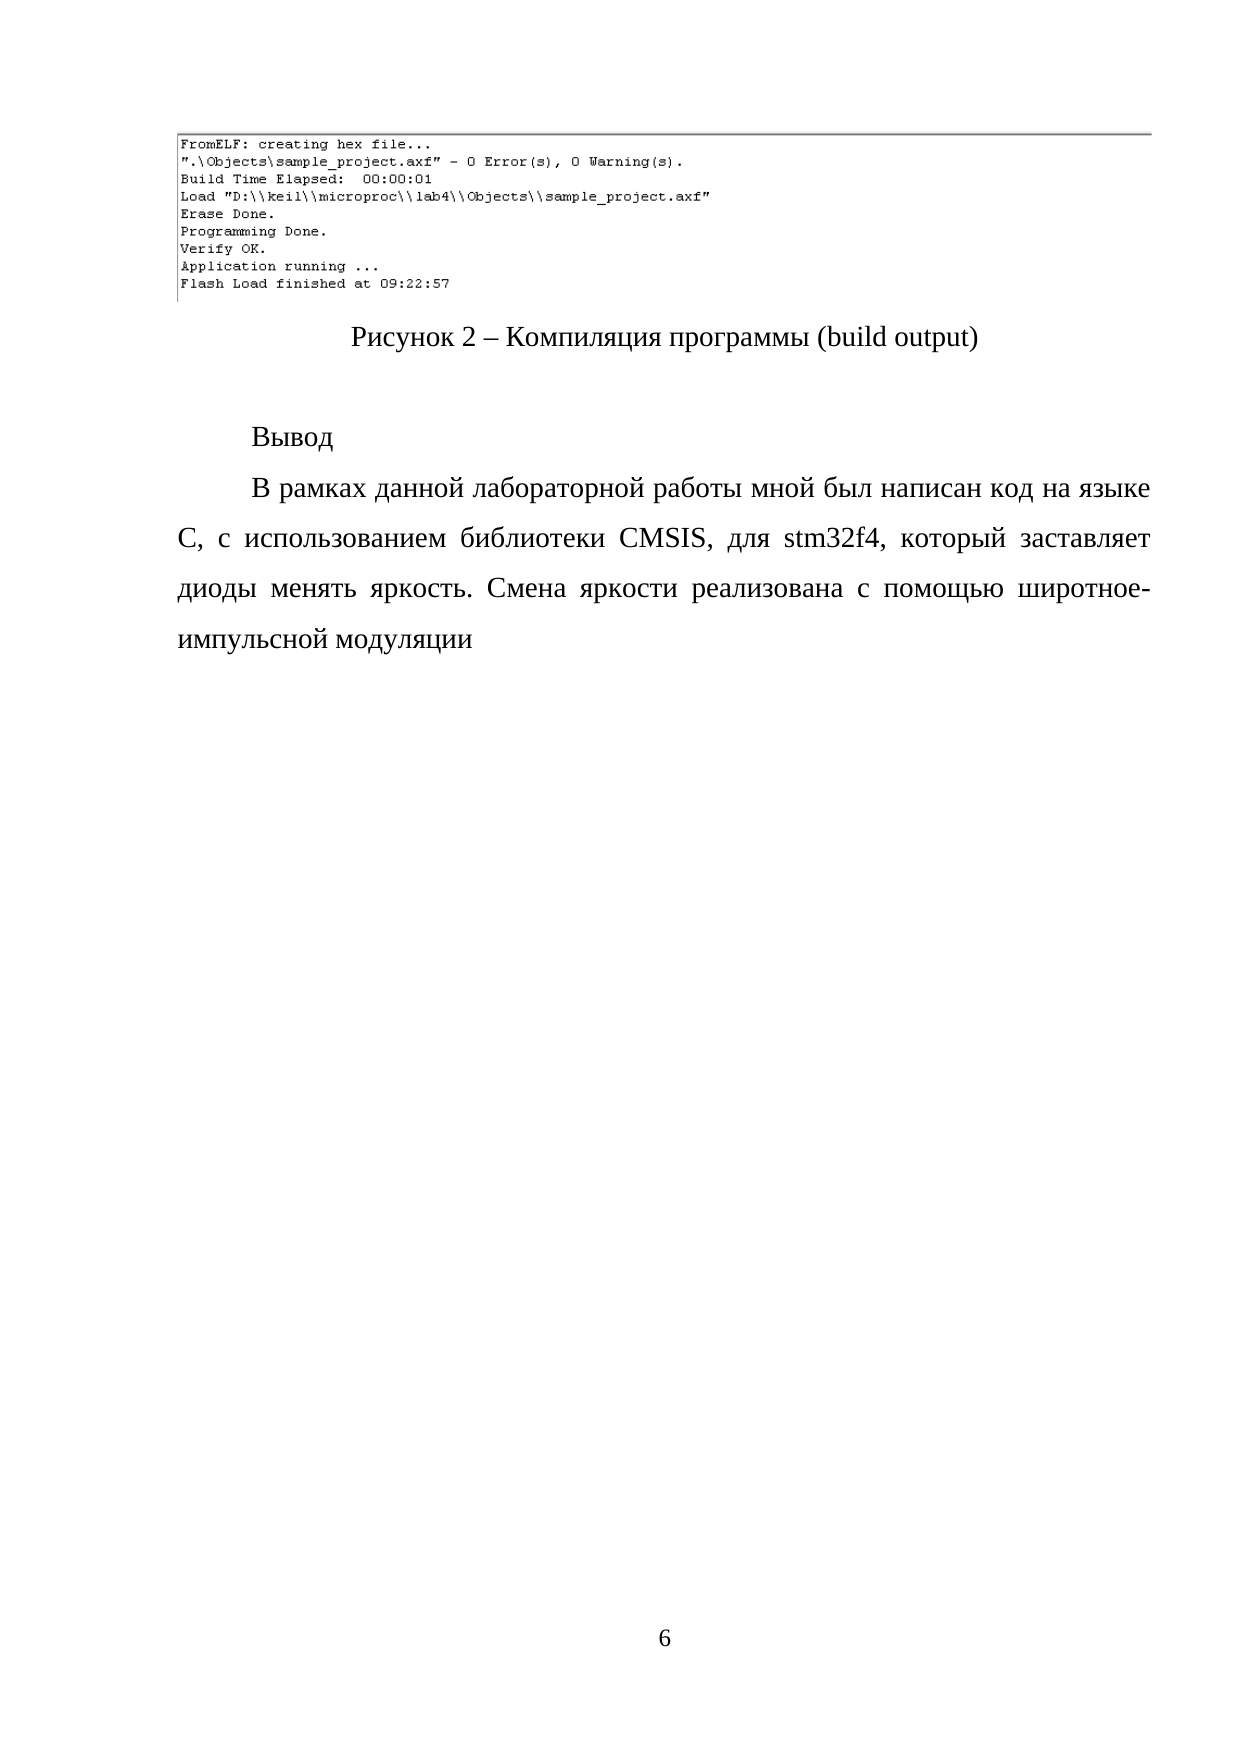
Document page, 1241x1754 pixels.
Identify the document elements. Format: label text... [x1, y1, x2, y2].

list [177, 118, 1152, 131]
list Вывод [177, 419, 1152, 453]
picture [177, 131, 1152, 302]
list Рисунок 2 – Компиляция программы (build output) [177, 302, 1152, 352]
list В рамках данной лабораторной работы мной был написан код на языке C, с использованием библиотеки CMSIS, для stm32f4, который заставляет диоды менять яркость. Смена яркости реализована с помощью широтное-импульсной модуляции [177, 470, 1152, 654]
